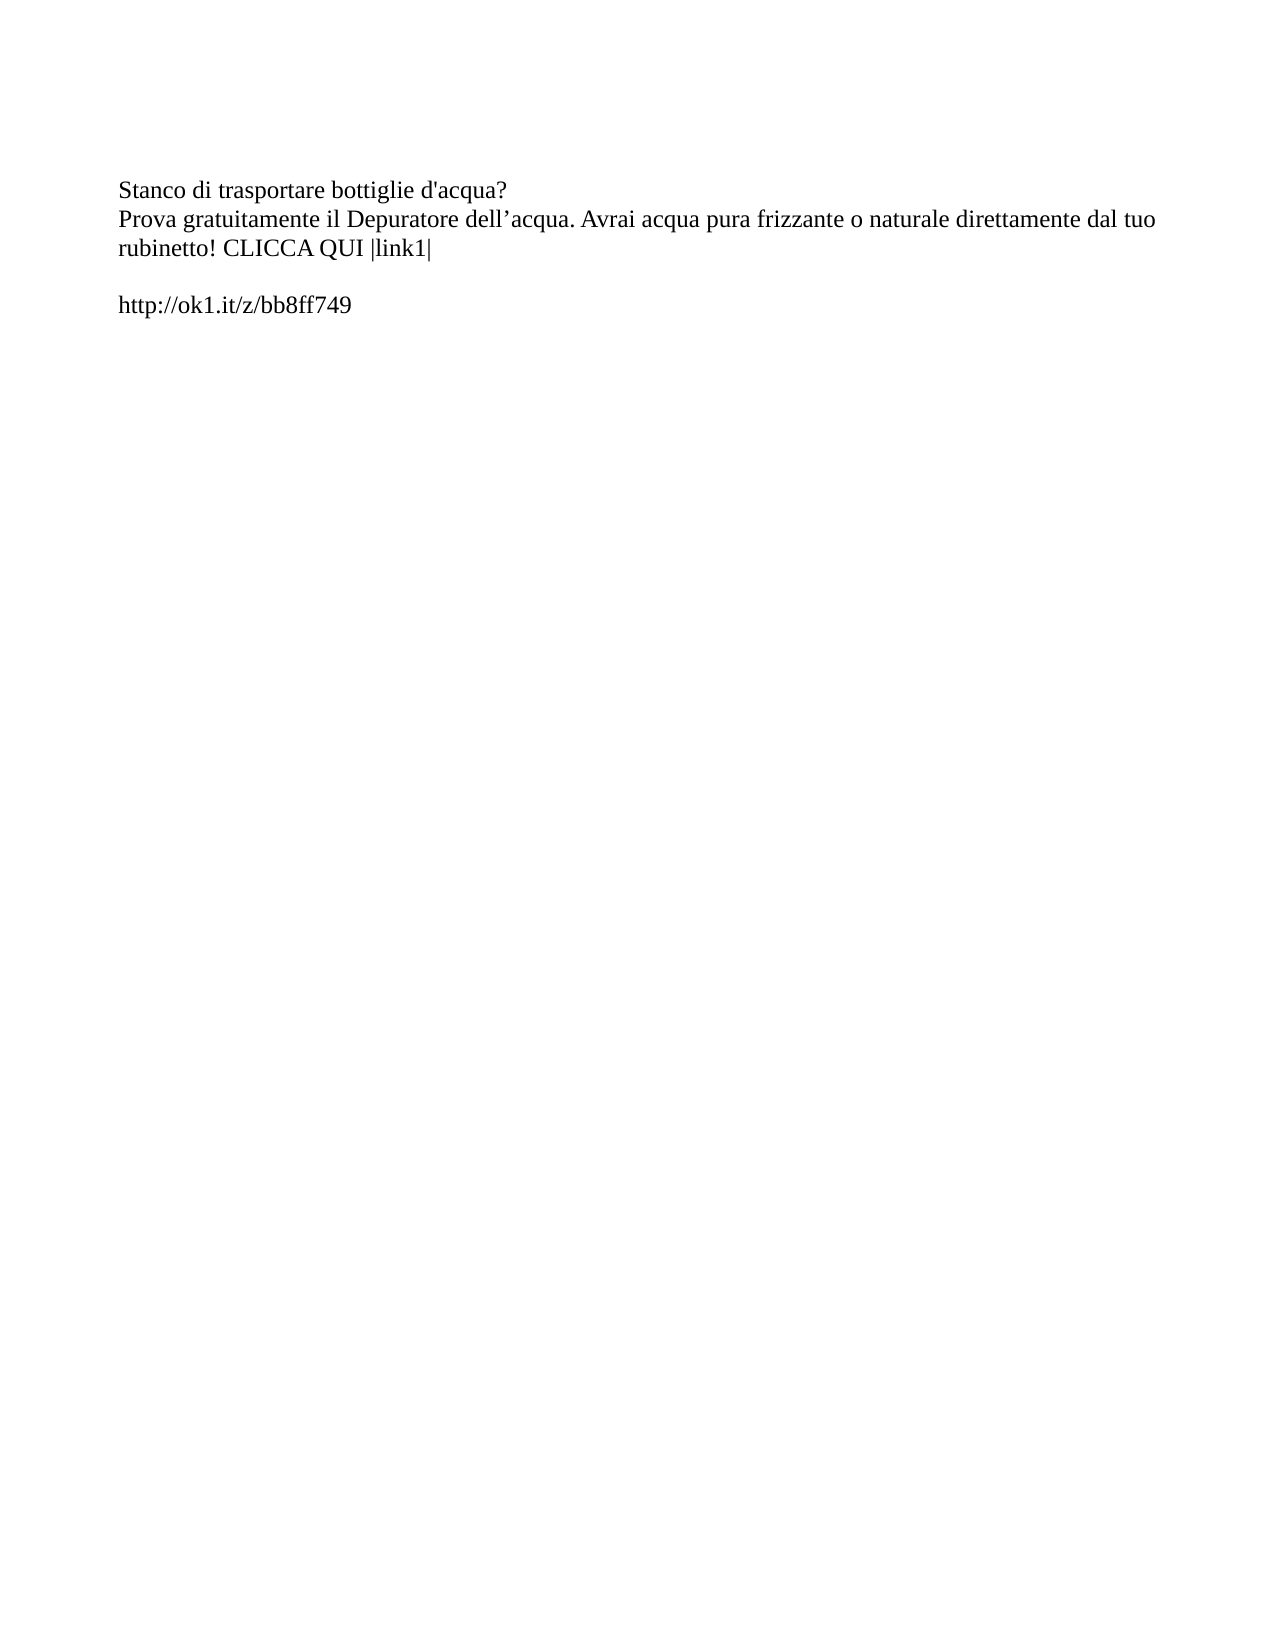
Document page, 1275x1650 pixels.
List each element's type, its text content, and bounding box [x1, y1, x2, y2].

text http://ok1.it/z/bb8ff749 [118, 291, 1157, 319]
text Prova gratuitamente il Depuratore dell’acqua. Avrai acqua pura frizzante o naturale direttamente dal tuo rubinetto! CLICCA QUI |link1| [118, 204, 1157, 262]
text Stanco di trasportare bottiglie d'acqua? [118, 176, 1157, 204]
